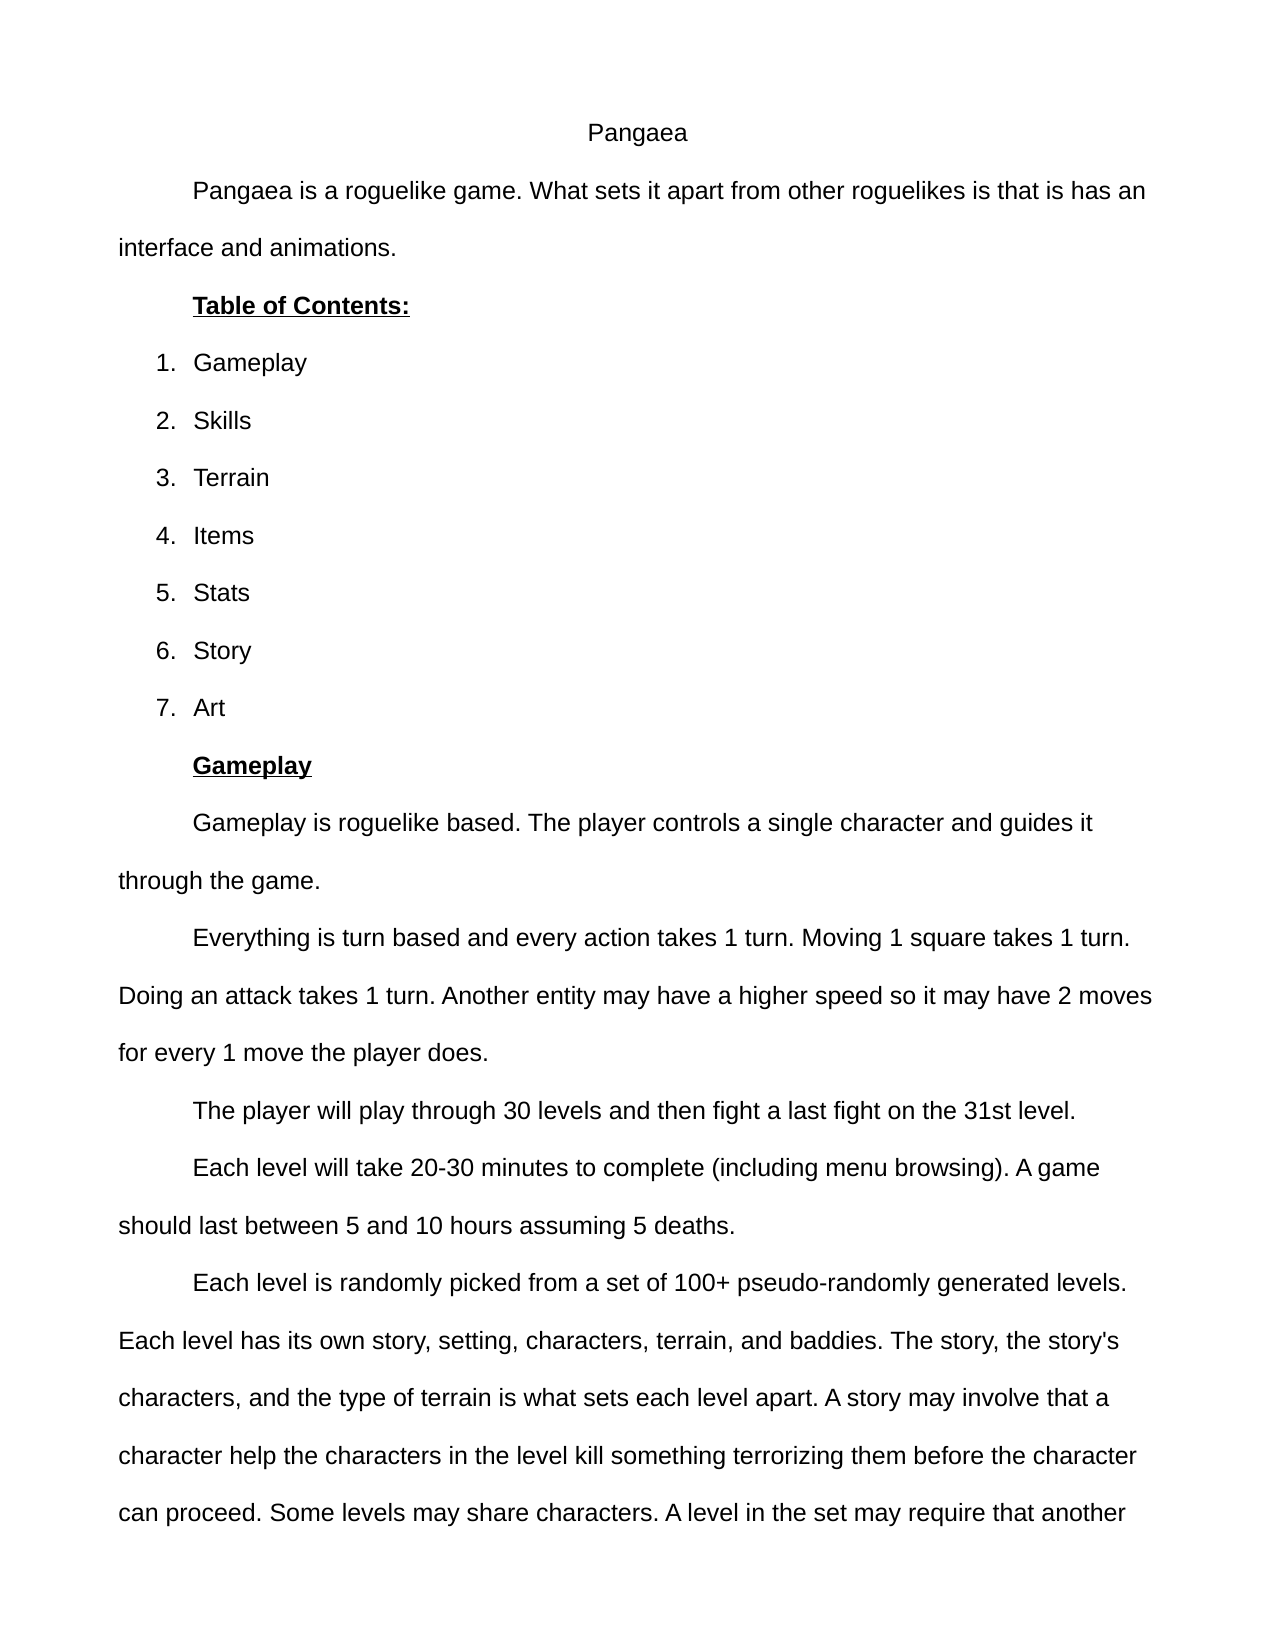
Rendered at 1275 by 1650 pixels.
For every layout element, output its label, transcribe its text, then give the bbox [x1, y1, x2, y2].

text Table of Contents: [118, 291, 1157, 319]
text Pangaea [118, 118, 1157, 147]
text Gameplay is roguelike based. The player controls a single character and guides it through the game. [118, 808, 1157, 894]
list Items [156, 521, 1157, 549]
text Each level will take 20-30 minutes to complete (including menu browsing). A game should last between 5 and 10 hours assuming 5 deaths. [118, 1153, 1157, 1239]
text Pangaea is a roguelike game. What sets it apart from other roguelikes is that is has an interface and animations. [118, 176, 1157, 262]
text The player will play through 30 levels and then fight a last fight on the 31st level. [118, 1096, 1157, 1124]
list Gameplay [156, 348, 1157, 377]
list Stats [156, 578, 1157, 607]
list Story [156, 636, 1157, 664]
text Each level is randomly picked from a set of 100+ pseudo-randomly generated levels. Each level has its own story, setting, characters, terrain, and baddies. The story, the story's characters, and the type of terrain is what sets each level apart. A story may involve that a character help the characters in the level kill something terrorizing them before the character can proceed. Some levels may share characters. A level in the set may require that another [118, 1268, 1157, 1527]
list Terrain [156, 463, 1157, 492]
list Art [156, 693, 1157, 722]
list Skills [156, 406, 1157, 434]
text Everything is turn based and every action takes 1 turn. Moving 1 square takes 1 turn. Doing an attack takes 1 turn. Another entity may have a higher speed so it may have 2 moves for every 1 move the player does. [118, 923, 1157, 1067]
text Gameplay [118, 751, 1157, 779]
